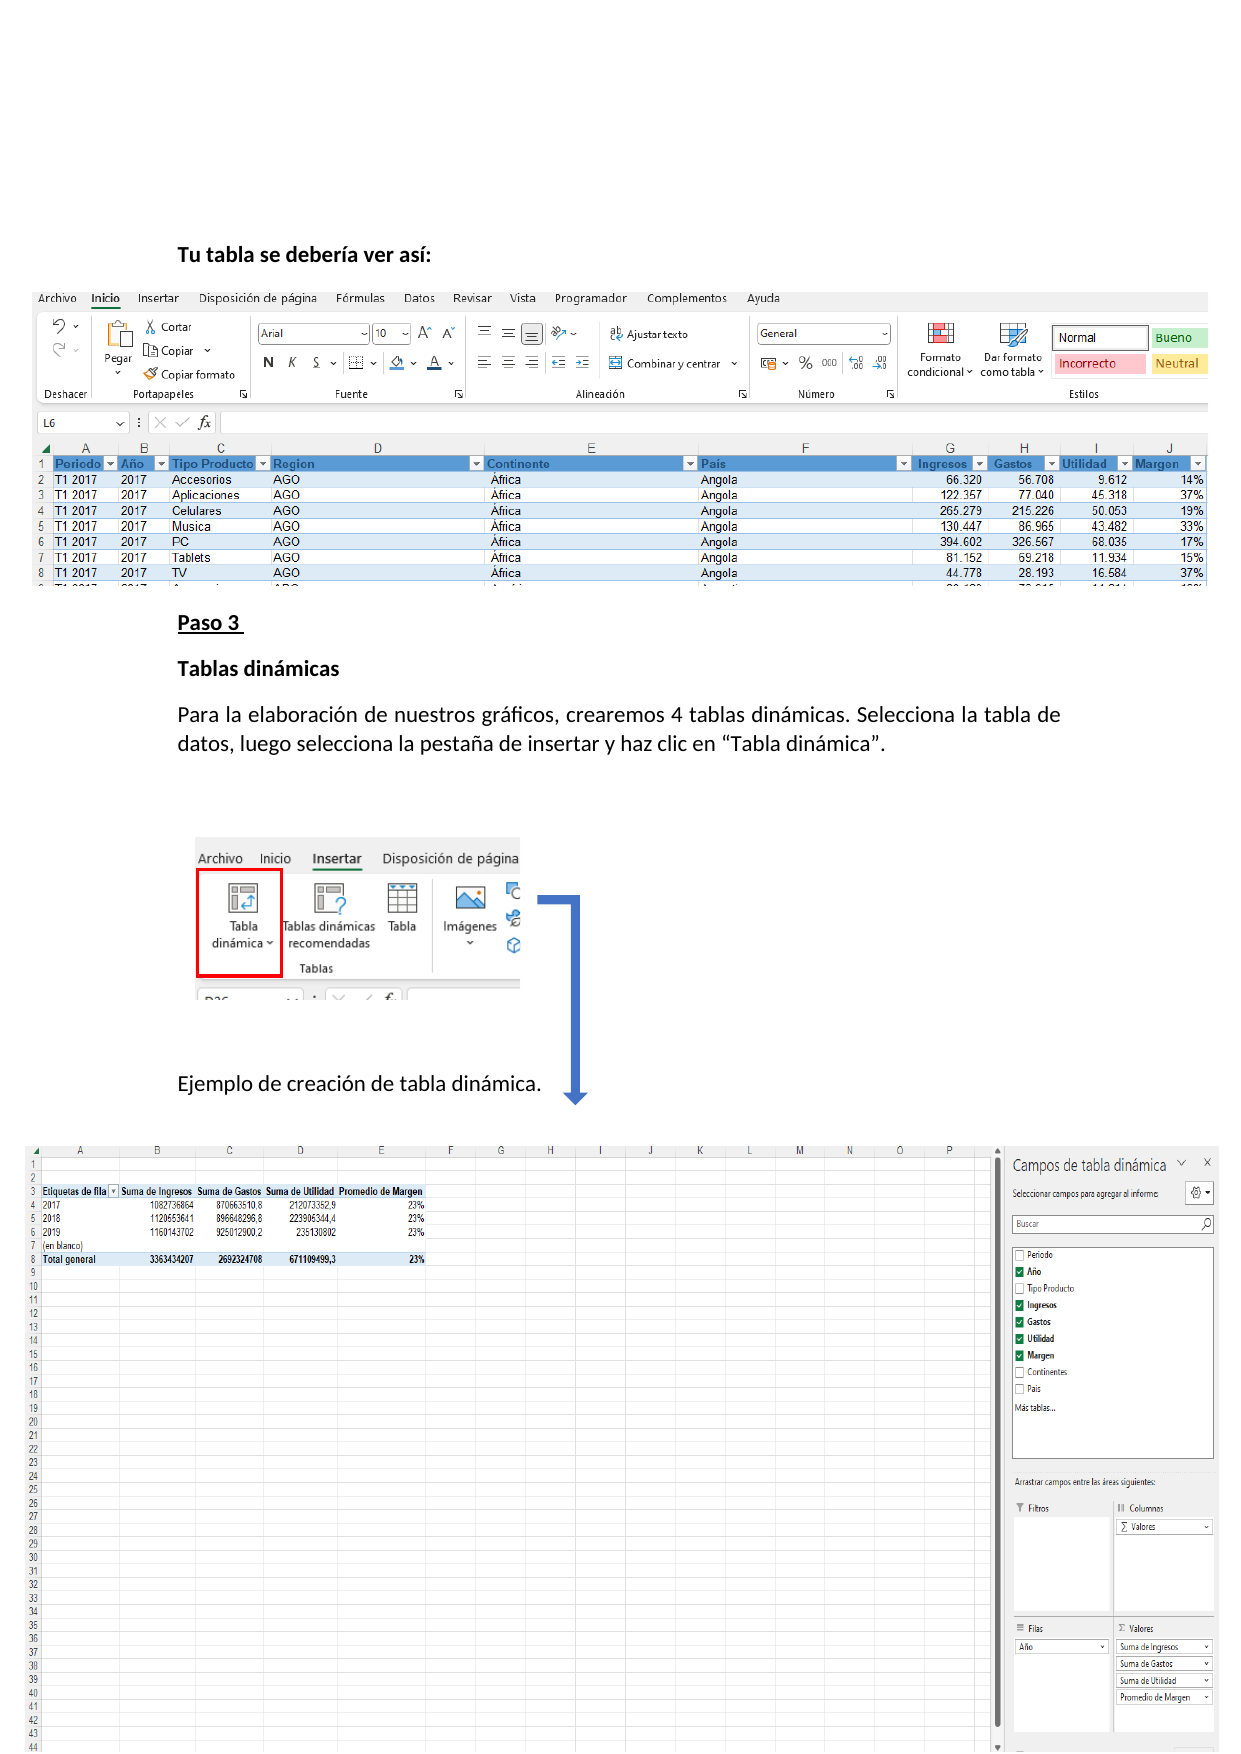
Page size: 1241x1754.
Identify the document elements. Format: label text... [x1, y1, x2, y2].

text Ejemplo de creación de tabla dinámica. [177, 1069, 570, 1097]
text Paso 3 [177, 608, 1063, 636]
text Tu tabla se debería ver así: [177, 240, 1063, 268]
text Para la elaboración de nuestros gráficos, crearemos 4 tablas dinámicas. Selecciona la tabla de datos, luego selecciona la pestaña de insertar y haz clic en “Tabla dinámica”. [177, 700, 1063, 757]
text Tablas dinámicas [177, 654, 1063, 682]
text [580, 1069, 1063, 1097]
